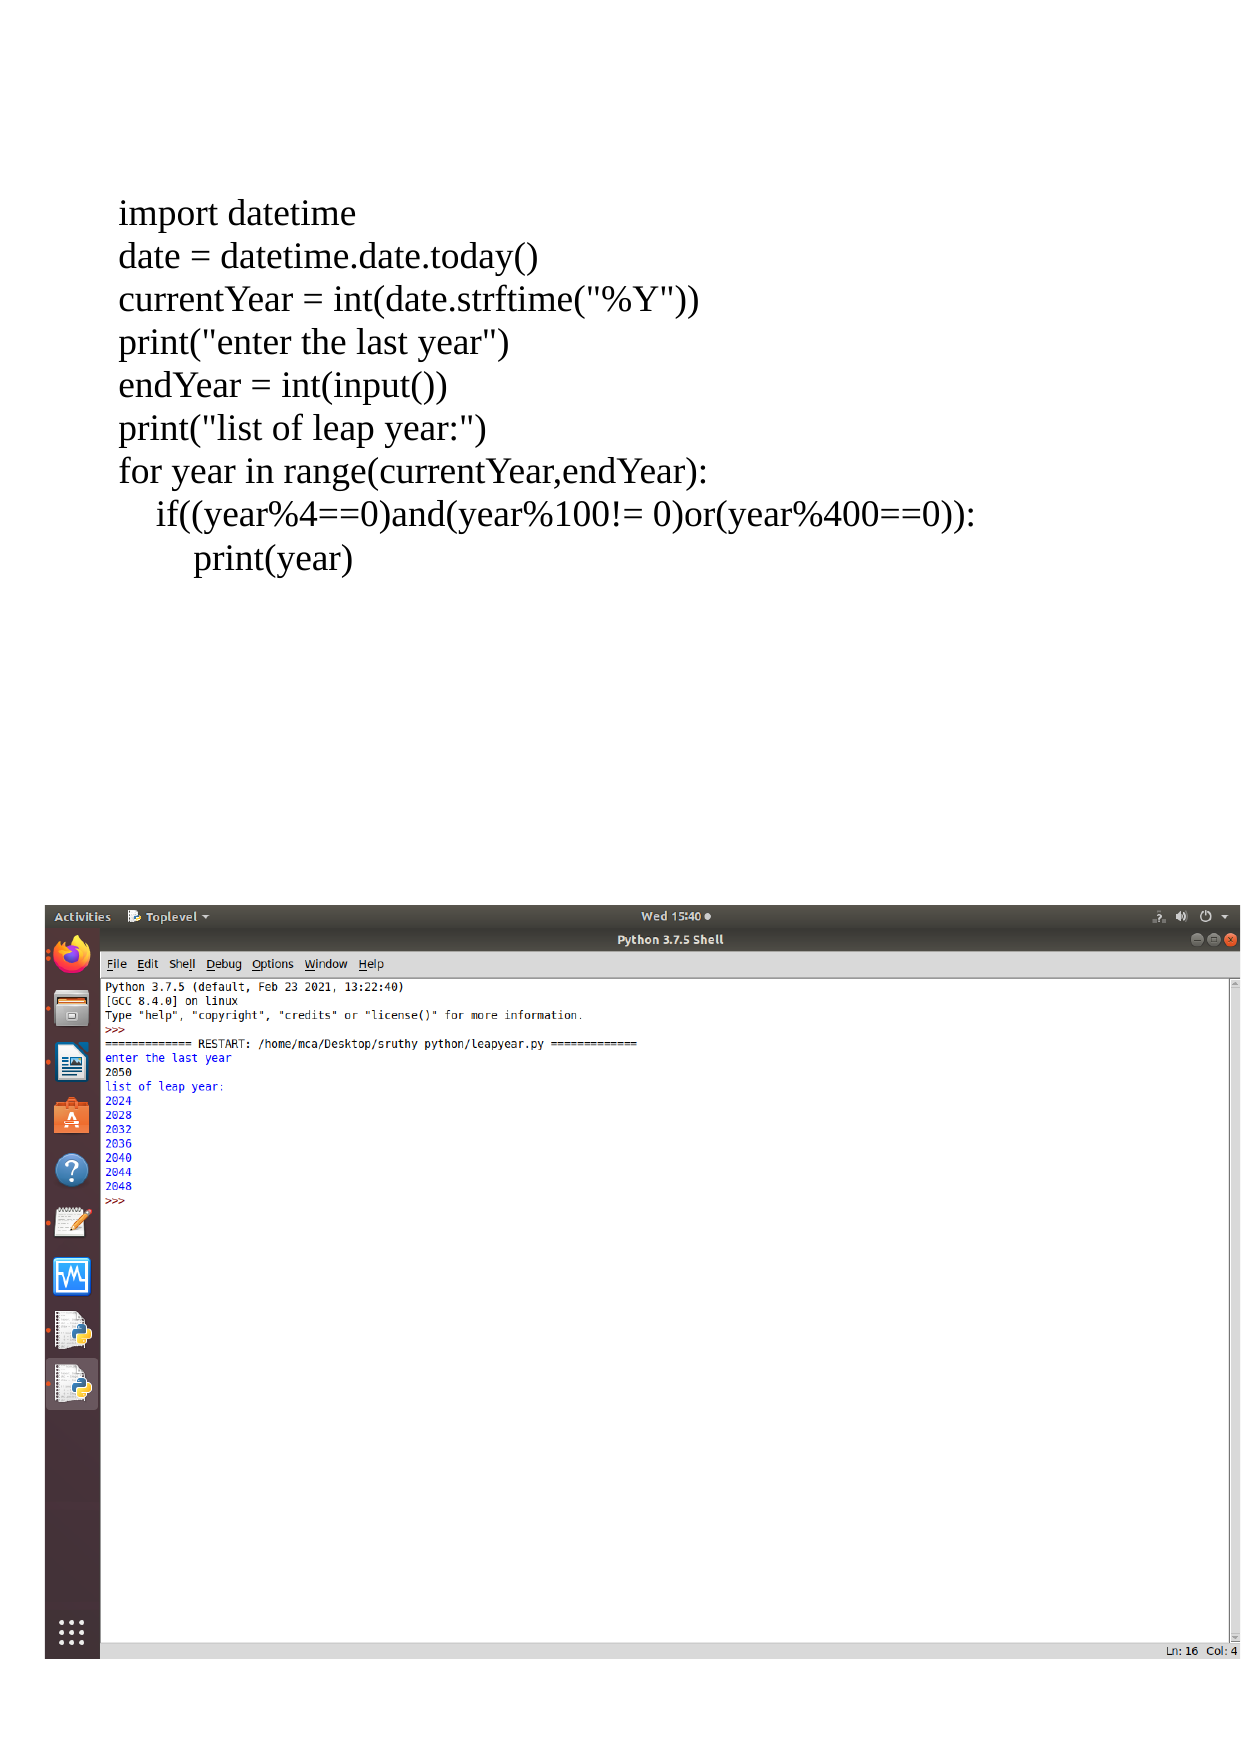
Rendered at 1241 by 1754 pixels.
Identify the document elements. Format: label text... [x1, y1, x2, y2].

picture [44, 905, 1241, 1659]
text currentYear = int(date.strftime("%Y")) [118, 276, 1122, 319]
text date = datetime.date.today() [118, 233, 1122, 276]
text print("enter the last year") [118, 319, 1122, 362]
text for year in range(currentYear,endYear): [118, 449, 1122, 492]
text import datetime [118, 190, 1122, 233]
text print("list of leap year:") [118, 406, 1122, 449]
text print(year) [118, 535, 1122, 578]
text endYear = int(input()) [118, 362, 1122, 406]
text if((year%4==0)and(year%100!= 0)or(year%400==0)): [118, 492, 1122, 535]
